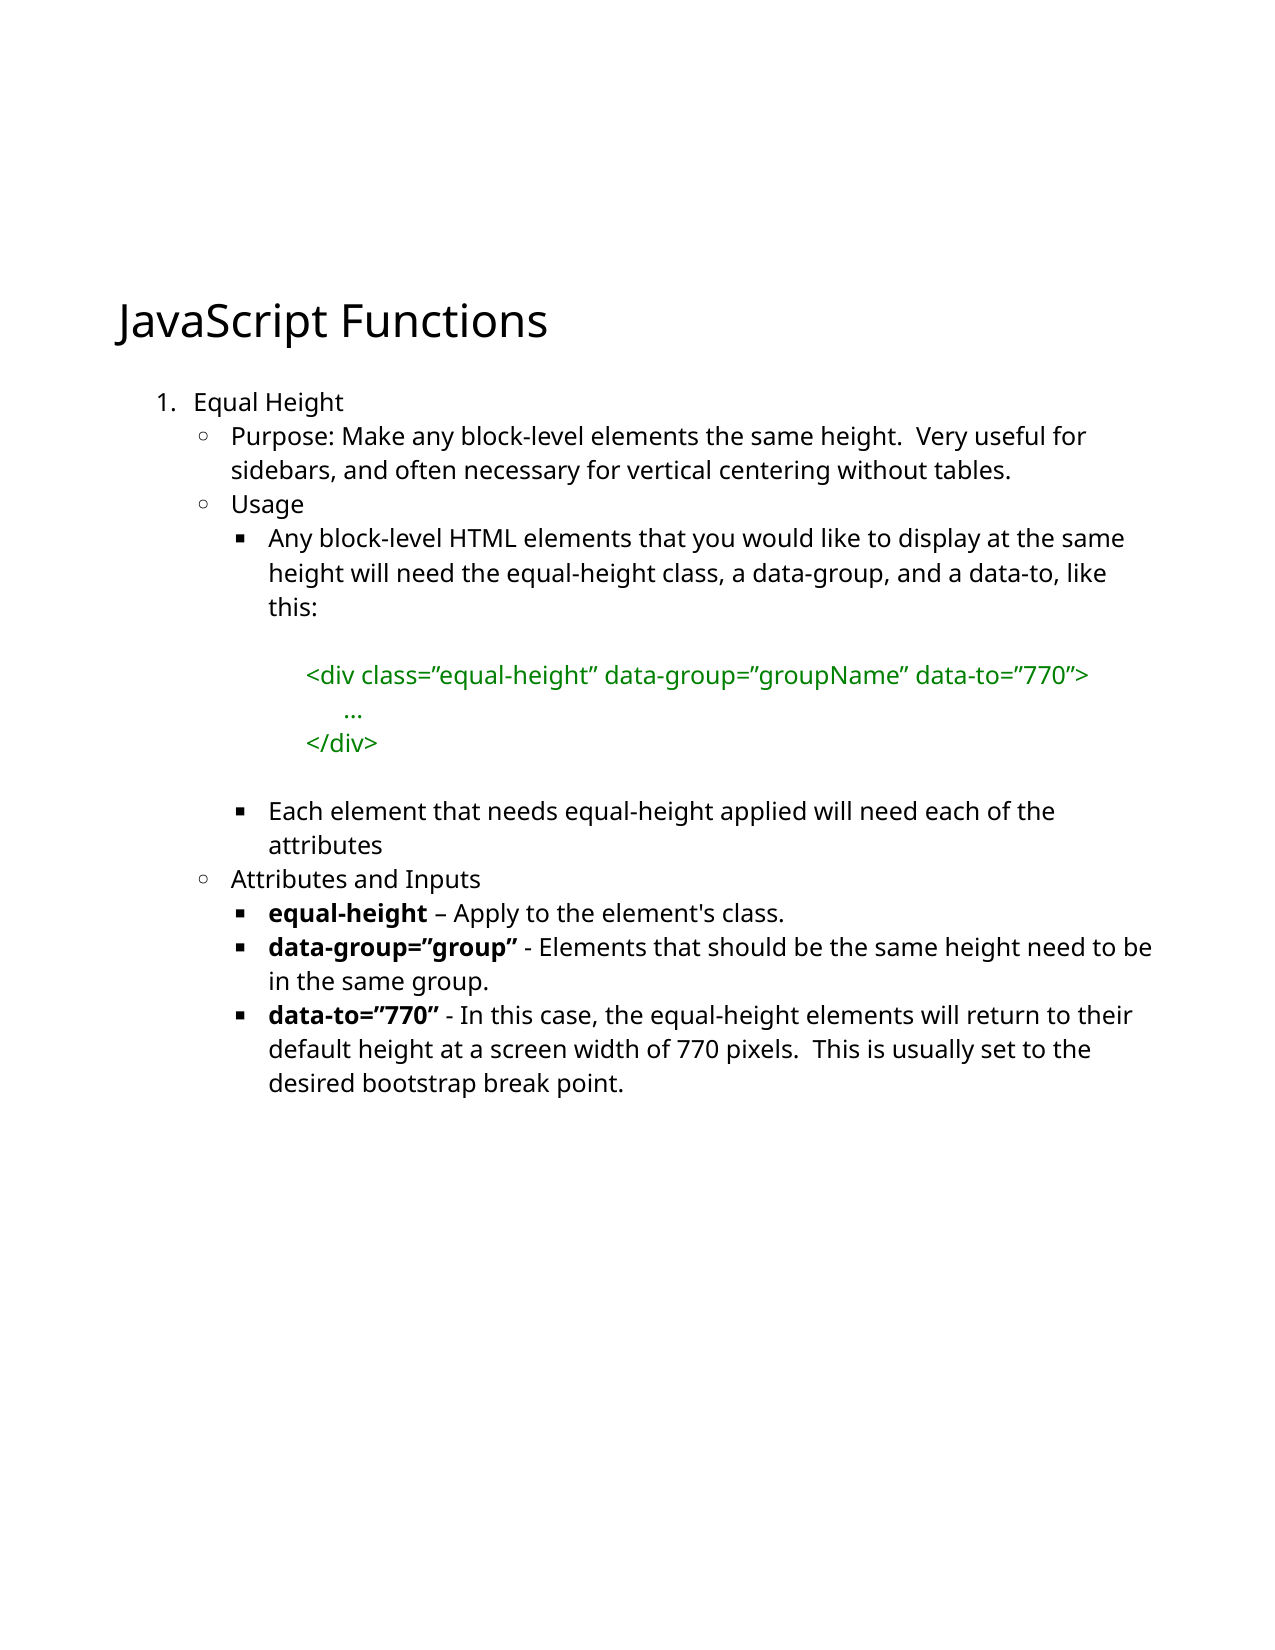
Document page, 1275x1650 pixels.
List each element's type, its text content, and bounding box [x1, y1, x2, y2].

list Usage [193, 487, 1157, 521]
list equal-height – Apply to the element's class. [231, 896, 1157, 930]
list data-group=”group” - Elements that should be the same height need to be in the same group. [231, 930, 1157, 998]
list Attributes and Inputs [193, 862, 1157, 896]
list Equal Height [156, 385, 1157, 419]
list <div class=”equal-height” data-group=”groupName” data-to=”770”> [268, 657, 1157, 691]
list Any block-level HTML elements that you would like to display at the same height will need the equal-height class, a data-group, and a data-to, like this: [231, 521, 1157, 623]
list Each element that needs equal-height applied will need each of the attributes [231, 794, 1157, 862]
list Purpose: Make any block-level elements the same height. Very useful for sidebars, and often necessary for vertical centering without tables. [193, 419, 1157, 487]
list </div> [268, 726, 1157, 759]
list … [306, 691, 1157, 726]
text JavaScript Functions [118, 288, 1157, 351]
list data-to=”770” - In this case, the equal-height elements will return to their default height at a screen width of 770 pixels. This is usually set to the desired bootstrap break point. [231, 998, 1157, 1100]
